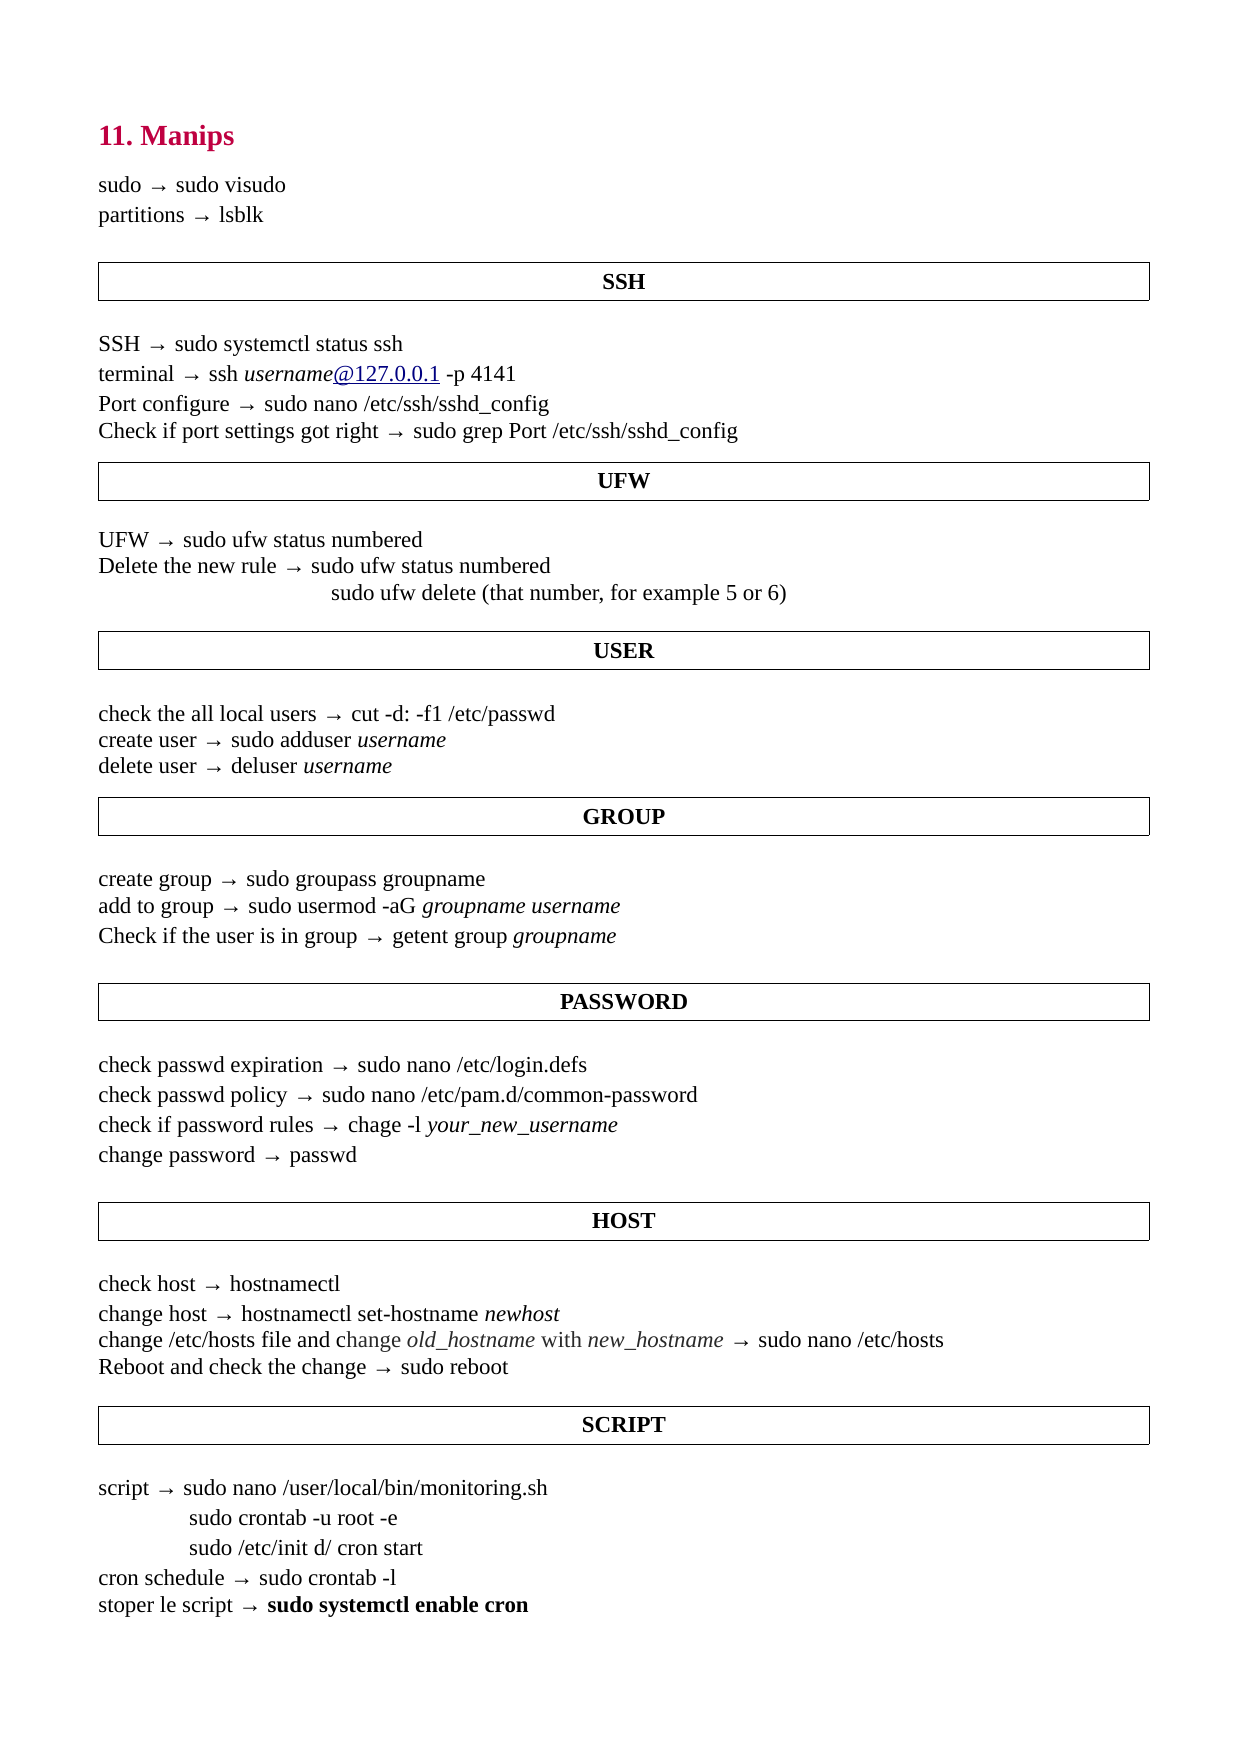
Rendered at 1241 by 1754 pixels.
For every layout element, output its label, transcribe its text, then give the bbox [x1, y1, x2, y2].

text add to group → sudo usermod -aG groupname username [98, 892, 1149, 918]
text change host → hostnamectl set-hostname newhost [98, 1300, 1149, 1326]
text sudo /etc/init d/ cron start [98, 1534, 1149, 1561]
text terminal → ssh username@127.0.0.1 -p 4141 [98, 360, 1149, 387]
text sudo ufw delete (that number, for example 5 or 6) [98, 579, 1149, 605]
text cron schedule → sudo crontab -l [98, 1564, 1149, 1591]
table_header SSH [99, 263, 1149, 300]
text Delete the new rule → sudo ufw status numbered [98, 552, 1149, 579]
text Check if port settings got right → sudo grep Port /etc/ssh/sshd_config [98, 417, 1149, 443]
text SSH → sudo systemctl status ssh [98, 330, 1149, 356]
text create group → sudo groupass groupname [98, 865, 1149, 892]
table_header USER [99, 632, 1149, 669]
text stoper le script → sudo systemctl enable cron [98, 1591, 1149, 1617]
text check the all local users → cut -d: -f1 /etc/passwd [98, 700, 1149, 726]
table_header HOST [99, 1203, 1149, 1239]
text change /etc/hosts file and change old_hostname with new_hostname → sudo nano /etc/hosts [98, 1326, 1149, 1353]
text change password → passwd [98, 1141, 1149, 1168]
text check host → hostnamectl [98, 1270, 1149, 1296]
table_header PASSWORD [99, 984, 1149, 1020]
text check passwd expiration → sudo nano /etc/login.defs [98, 1051, 1149, 1077]
text sudo crontab -u root -e [98, 1504, 1149, 1530]
text Check if the user is in group → getent group groupname [98, 922, 1149, 948]
text 11. Manips [98, 118, 1149, 152]
table_header SCRIPT [99, 1407, 1149, 1443]
table_header UFW [99, 463, 1149, 499]
text partitions → lsblk [98, 201, 1149, 228]
text check passwd policy → sudo nano /etc/pam.d/common-password [98, 1081, 1149, 1107]
text Reboot and check the change → sudo reboot [98, 1353, 1149, 1379]
text sudo → sudo visudo [98, 171, 1149, 198]
text delete user → deluser username [98, 752, 1149, 779]
text check if password rules → chage -l your_new_username [98, 1111, 1149, 1137]
table_header GROUP [99, 798, 1149, 835]
text UFW → sudo ufw status numbered [98, 526, 1149, 552]
text Port configure → sudo nano /etc/ssh/sshd_config [98, 391, 1149, 417]
text create user → sudo adduser username [98, 726, 1149, 752]
text script → sudo nano /user/local/bin/monitoring.sh [98, 1474, 1149, 1500]
